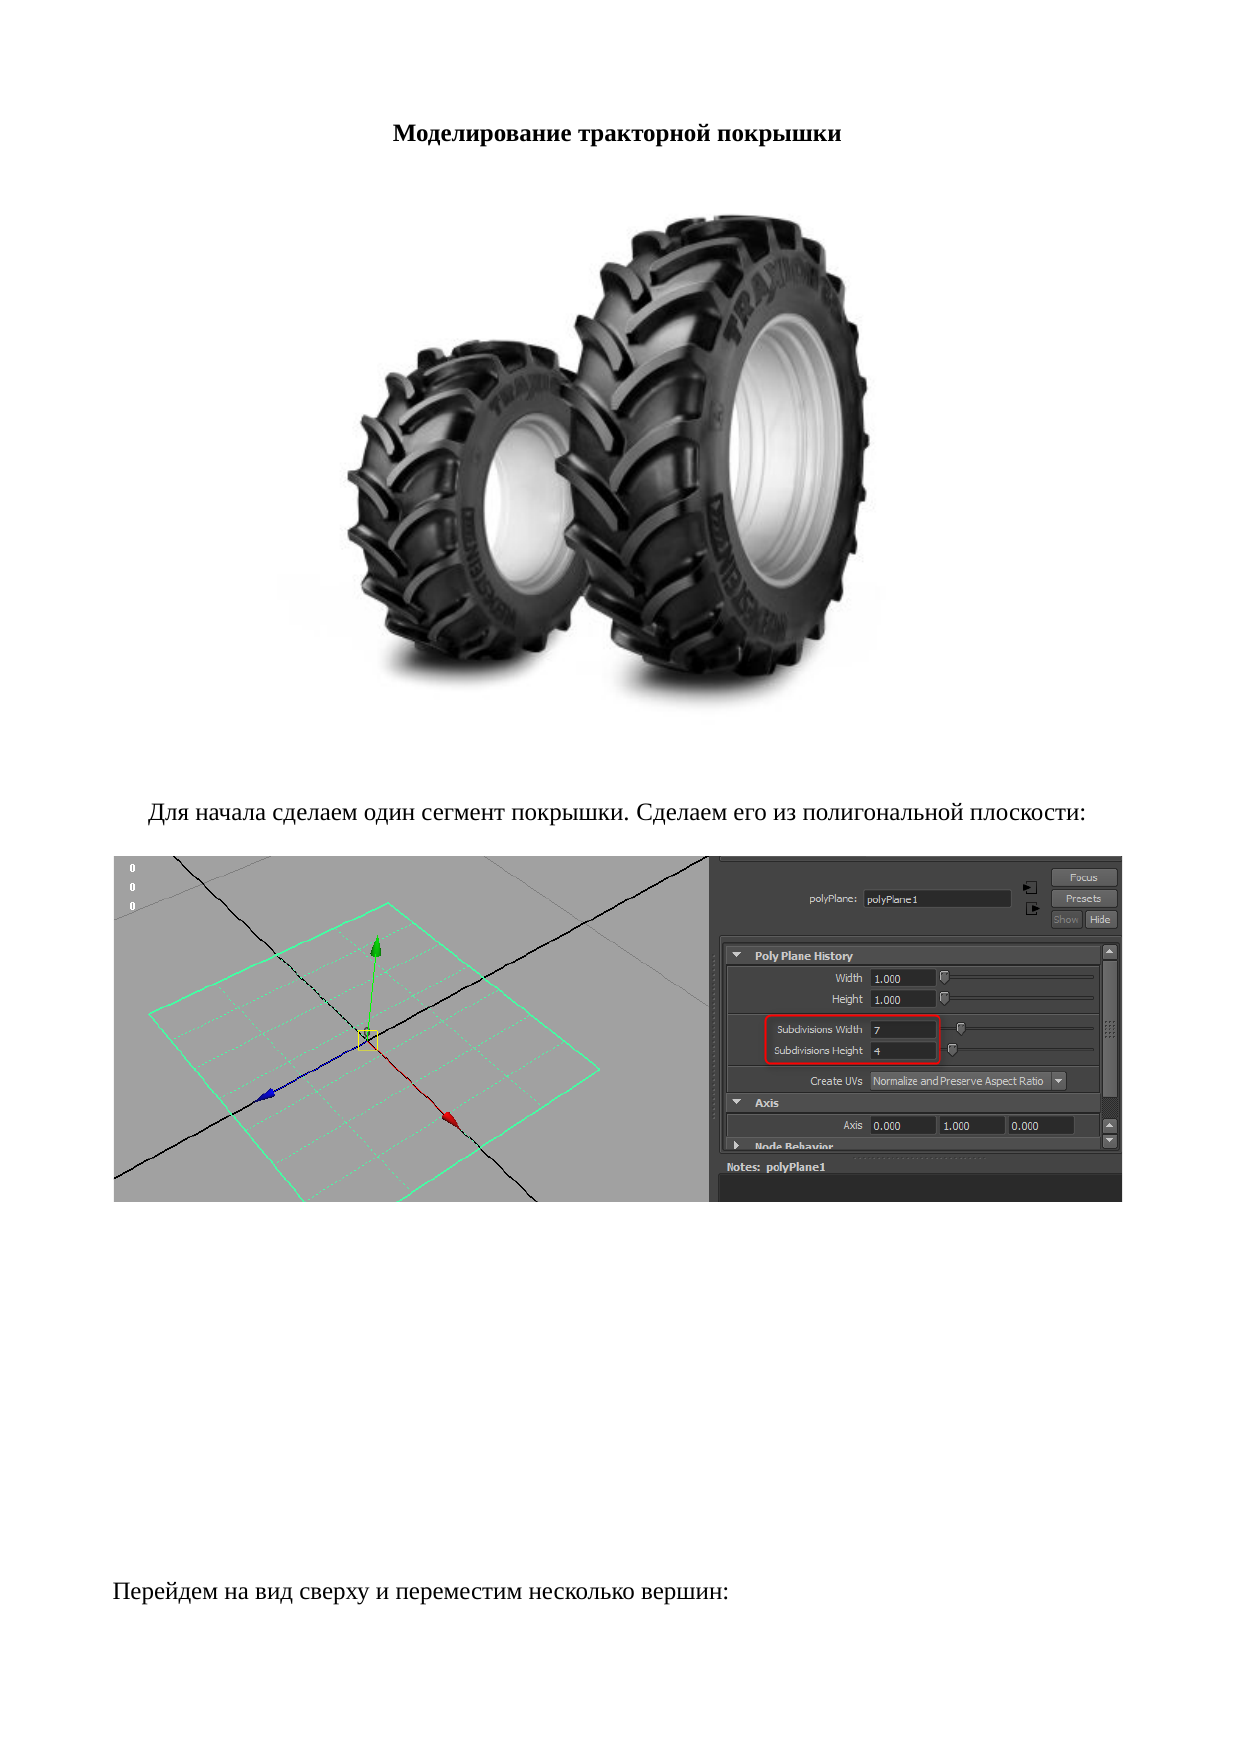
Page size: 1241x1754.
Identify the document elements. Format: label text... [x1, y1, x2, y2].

picture [228, 177, 1007, 738]
text Перейдем на вид сверху и переместим несколько вершин: [112, 1576, 1122, 1605]
text Моделирование тракторной покрышки [112, 118, 1122, 147]
text Для начала сделаем один сегмент покрышки. Сделаем его из полигональной плоскости: [112, 797, 1122, 826]
picture [113, 856, 1123, 1202]
